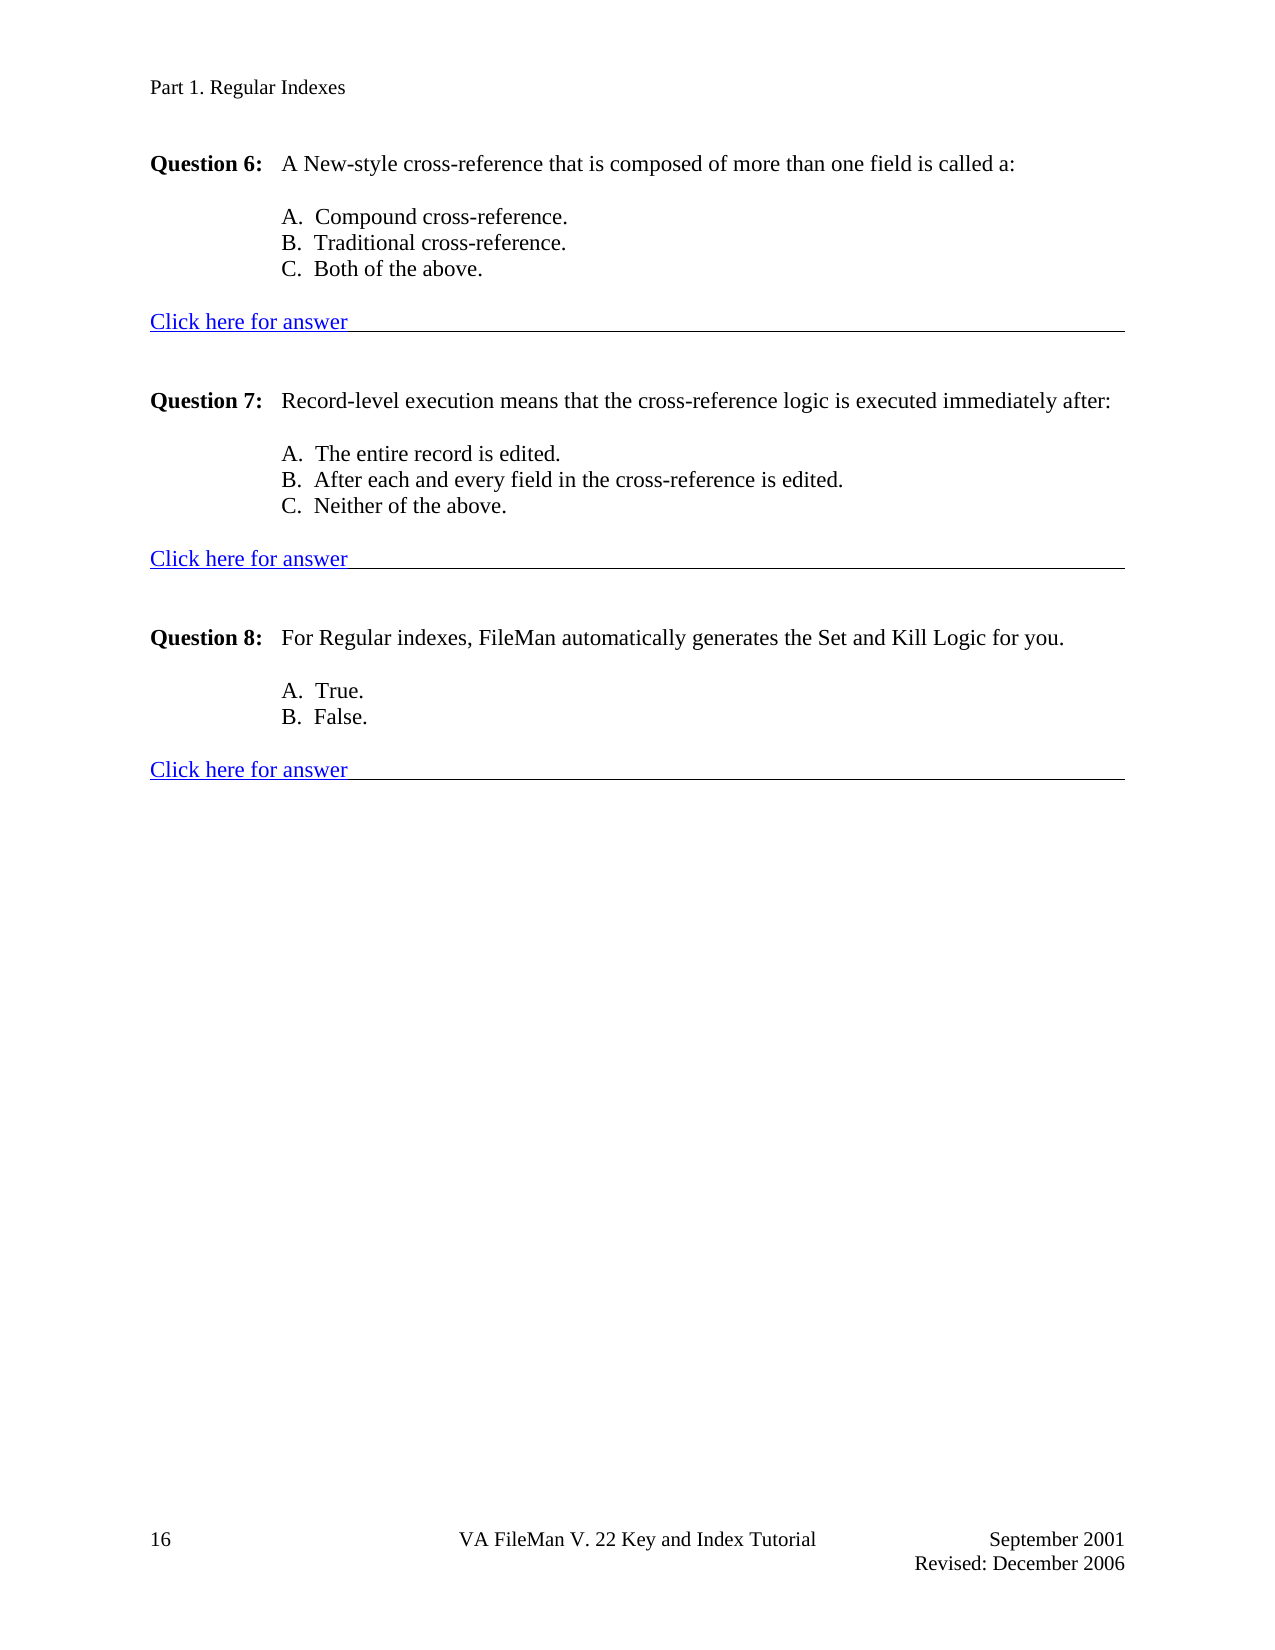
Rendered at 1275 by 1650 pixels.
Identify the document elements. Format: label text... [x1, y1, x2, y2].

text Click here for answer [150, 308, 1125, 331]
text A. True. B. False. [281, 677, 1125, 730]
text Click here for answer [150, 756, 1125, 779]
text Question 8: For Regular indexes, FileMan automatically generates the Set and Kill Logic for you. [150, 624, 1125, 651]
text Question 7: Record-level execution means that the cross-reference logic is executed immediately after: [150, 387, 1125, 413]
text Click here for answer [150, 545, 1125, 568]
text Question 6: A New-style cross-reference that is composed of more than one field is called a: [150, 150, 1125, 176]
text A. The entire record is edited. B. After each and every field in the cross-reference is edited. C. Neither of the above. [281, 440, 1125, 519]
text A. Compound cross-reference. B. Traditional cross-reference. C. Both of the above. [281, 203, 1125, 282]
